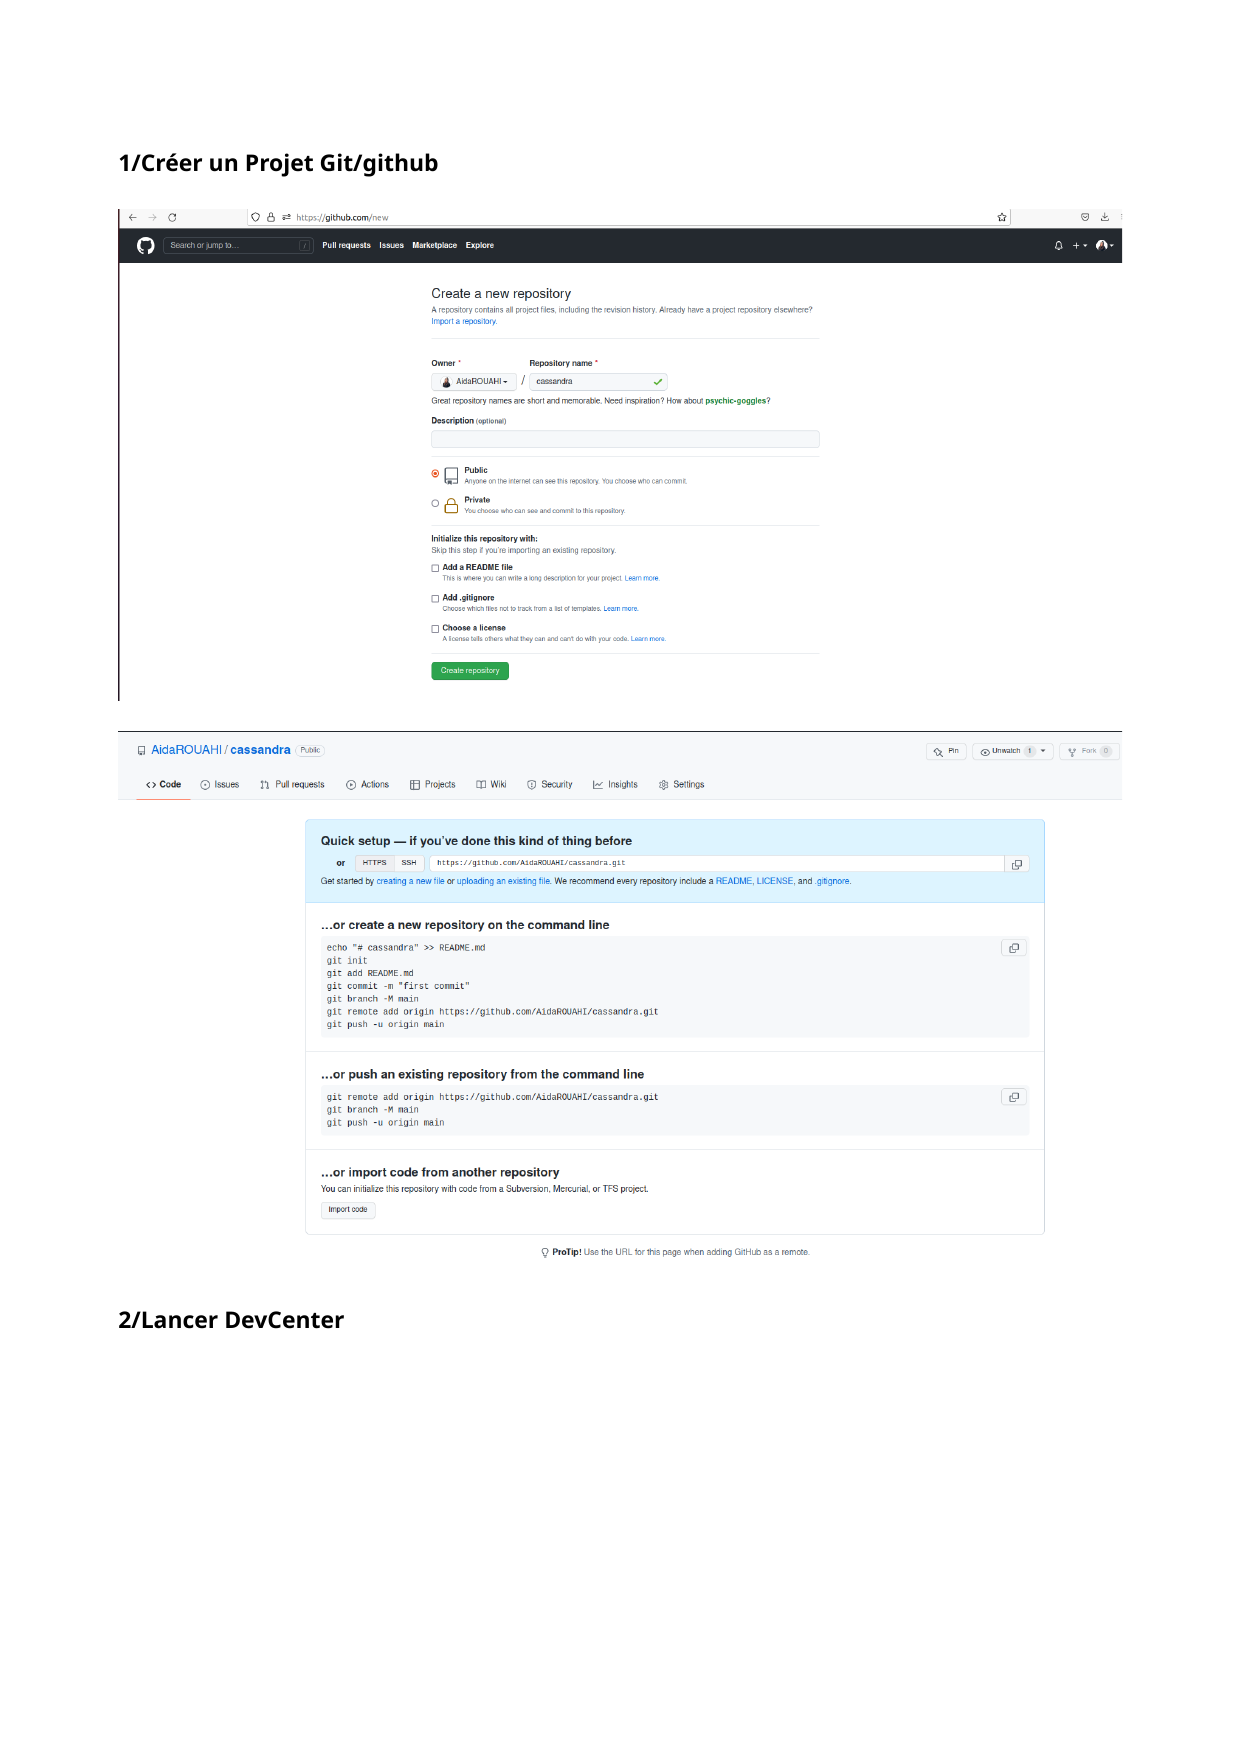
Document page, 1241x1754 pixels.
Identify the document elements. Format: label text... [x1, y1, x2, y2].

picture [118, 731, 1123, 1273]
text 1/Créer un Projet Git/github [118, 147, 1122, 178]
picture [118, 209, 1123, 701]
text 2/Lancer DevCenter [118, 1303, 1122, 1335]
